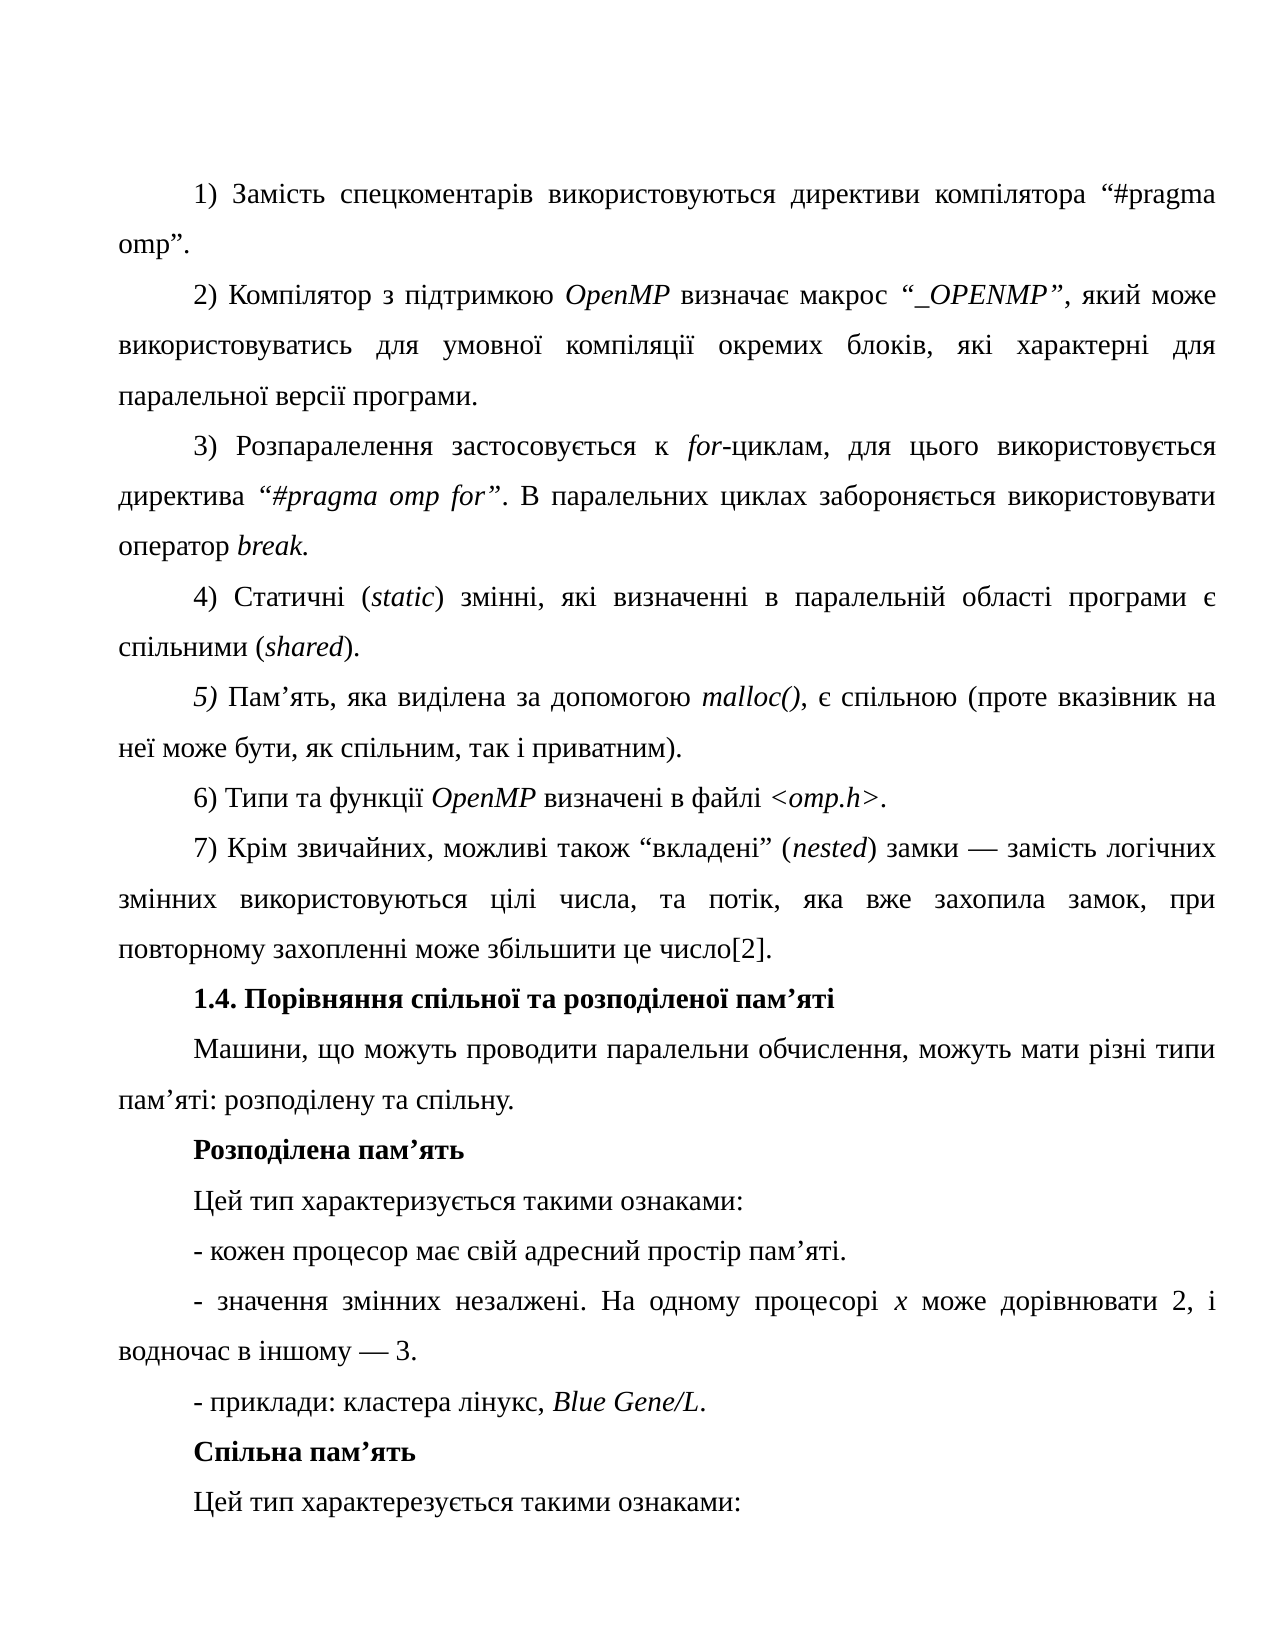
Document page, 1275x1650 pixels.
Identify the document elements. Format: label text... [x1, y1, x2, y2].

text Спільна пам’ять [118, 1434, 1216, 1468]
text - значення змінних незалжені. На одному процесорі x може дорівнювати 2, і водночас в іншому — 3. [118, 1283, 1216, 1367]
text 3) Розпаралелення застосовується к for-циклам, для цього використовується директива “#pragma omp for”. В паралельних циклах забороняється використовувати оператор break. [118, 428, 1216, 562]
text 7) Крім звичайних, можливі також “вкладені” (nested) замки — замість логічних змінних використовуються цілі числа, та потік, яка вже захопила замок, при повторному захопленні може збільшити це число[2]. [118, 830, 1216, 964]
text 2) Компілятор з підтримкою OpenMP визначає макрос “_OPENMP”, який може використовуватись для умовної компіляції окремих блоків, які характерні для паралельної версії програми. [118, 277, 1216, 411]
text Цей тип характеризується такими ознаками: [118, 1183, 1216, 1216]
text 6) Типи та функції OpenMP визначені в файлі <omp.h>. [118, 780, 1216, 814]
text - приклади: кластера лінукс, Blue Gene/L. [118, 1384, 1216, 1417]
text 1.4. Порівняння спільної та розподіленої пам’яті [118, 981, 1216, 1015]
text Розподілена пам’ять [118, 1132, 1216, 1166]
text Машини, що можуть проводити паралельни обчислення, можуть мати різні типи пам’яті: розподілену та спільну. [118, 1032, 1216, 1116]
text - кожен процесор має свій адресний простір пам’яті. [118, 1233, 1216, 1266]
text 4) Статичні (static) змінні, які визначенні в паралельній області програми є спільними (shared). [118, 579, 1216, 663]
text 5) Пам’ять, яка виділена за допомогою malloc(), є спільною (проте вказівник на неї може бути, як спільним, так і приватним). [118, 679, 1216, 763]
text Цей тип характерезується такими ознаками: [118, 1484, 1216, 1518]
text 1) Замість спецкоментарів використовуються директиви компілятора “#pragma omp”. [118, 176, 1216, 260]
